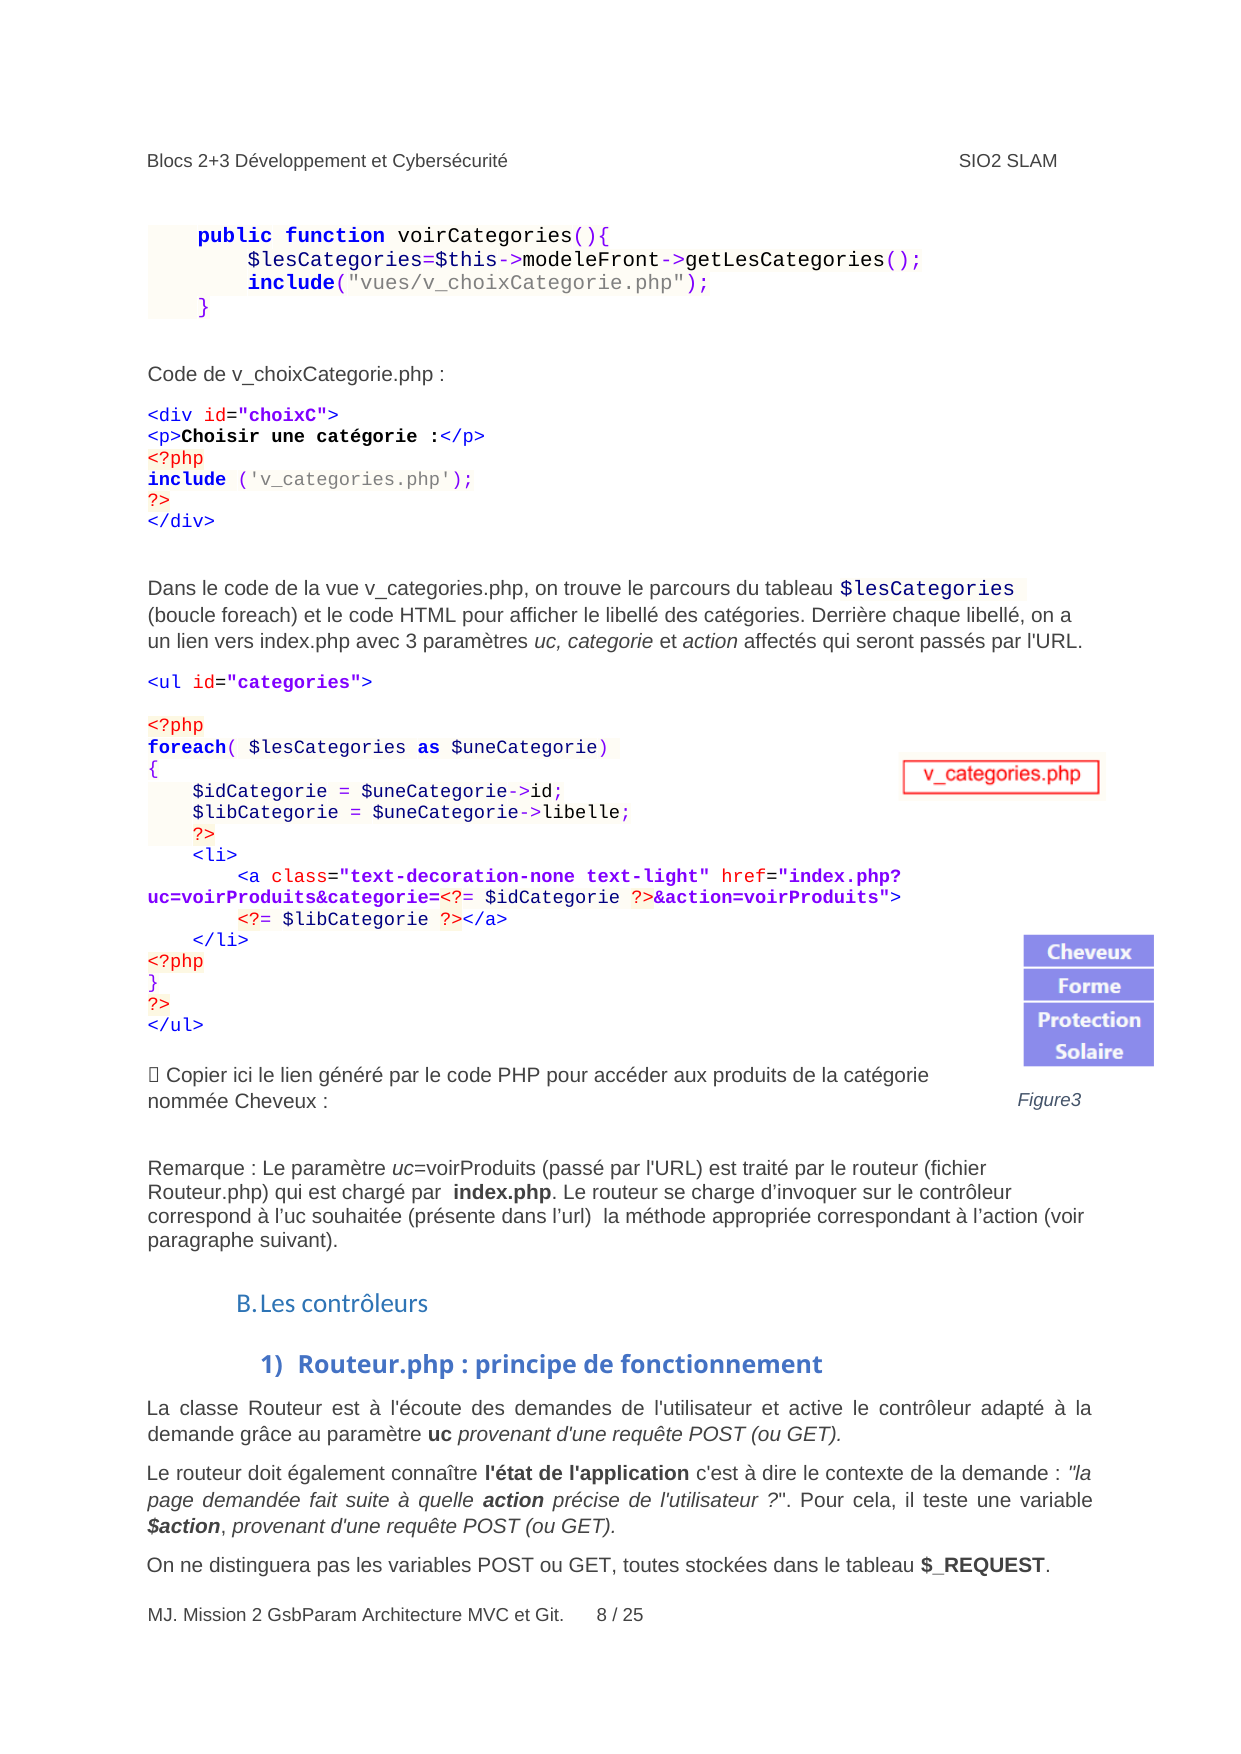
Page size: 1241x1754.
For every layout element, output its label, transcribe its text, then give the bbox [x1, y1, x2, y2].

list Routeur.php : principe de fonctionnement [260, 1347, 1092, 1381]
text $libCategorie = $uneCategorie->libelle; [147, 803, 1092, 824]
text <?php [147, 952, 1011, 973]
text Code de v_choixCategorie.php : [147, 361, 1093, 385]
text <?= $libCategorie ?></a> [147, 909, 1092, 931]
list Les contrôleurs [207, 1286, 1092, 1319]
text </ul> [147, 1016, 1011, 1037]
text <div id="choixC"> [147, 406, 1092, 427]
picture [898, 752, 1107, 801]
text </li> [147, 931, 1011, 952]
text <ul id="categories"> [147, 673, 1092, 694]
text <?php [147, 716, 1092, 737]
text  Copier ici le lien généré par le code PHP pour accéder aux produits de la catégorie nommée Cheveux : [147, 1061, 1011, 1113]
text $lesCategories=$this->modeleFront->getLesCategories(); [147, 249, 1092, 272]
text <p>Choisir une catégorie :</p> [147, 427, 1092, 448]
text On ne distinguera pas les variables POST ou GET, toutes stockées dans le tableau $_REQUEST. [146, 1553, 1093, 1577]
text { [147, 759, 898, 780]
text Le routeur doit également connaître l'état de l'application c'est à dire le contexte de la demande : "la page demandée fait suite à quelle action précise de l'utilisateur ?". Pour cela, il teste une variable $action, provenant d'une requête POST (ou GET). [146, 1461, 1093, 1538]
text public function voirCategories(){ [147, 225, 1092, 249]
text ?> [147, 994, 1011, 1016]
text } [147, 296, 1092, 319]
text La classe Routeur est à l'écoute des demandes de l'utilisateur et active le contrôleur adapté à la demande grâce au paramètre uc provenant d'une requête POST (ou GET). [146, 1396, 1093, 1446]
text <a class="text-decoration-none text-light" href="index.php?uc=voirProduits&categorie=<?= $idCategorie ?>&action=voirProduits"> [147, 867, 1092, 909]
text foreach( $lesCategories as $uneCategorie) [147, 737, 1092, 759]
picture [1011, 922, 1172, 1078]
text include ('v_categories.php'); [147, 470, 1092, 491]
text include("vues/v_choixCategorie.php"); [147, 272, 1092, 296]
text <li> [147, 846, 1092, 867]
text Remarque : Le paramètre uc=voirProduits (passé par l'URL) est traité par le routeur (fichier Routeur.php) qui est chargé par index.php. Le routeur se charge d’invoquer sur le contrôleur correspond à l’uc souhaitée (présente dans l’url) la méthode appropriée correspondant à l’action (voir paragraphe suivant). [147, 1156, 1092, 1252]
text Dans le code de la vue v_categories.php, on trouve le parcours du tableau $lesCategories (boucle foreach) et le code HTML pour afficher le libellé des catégories. Derrière chaque libellé, on a un lien vers index.php avec 3 paramètres uc, categorie et action affectés qui seront passés par l'URL. [147, 575, 1093, 653]
text ?> [147, 491, 1092, 512]
text $idCategorie = $uneCategorie->id; [147, 780, 1092, 803]
text ?> [147, 824, 1092, 846]
text } [147, 973, 1011, 994]
text <?php [147, 448, 1092, 470]
text </div> [147, 512, 1092, 533]
